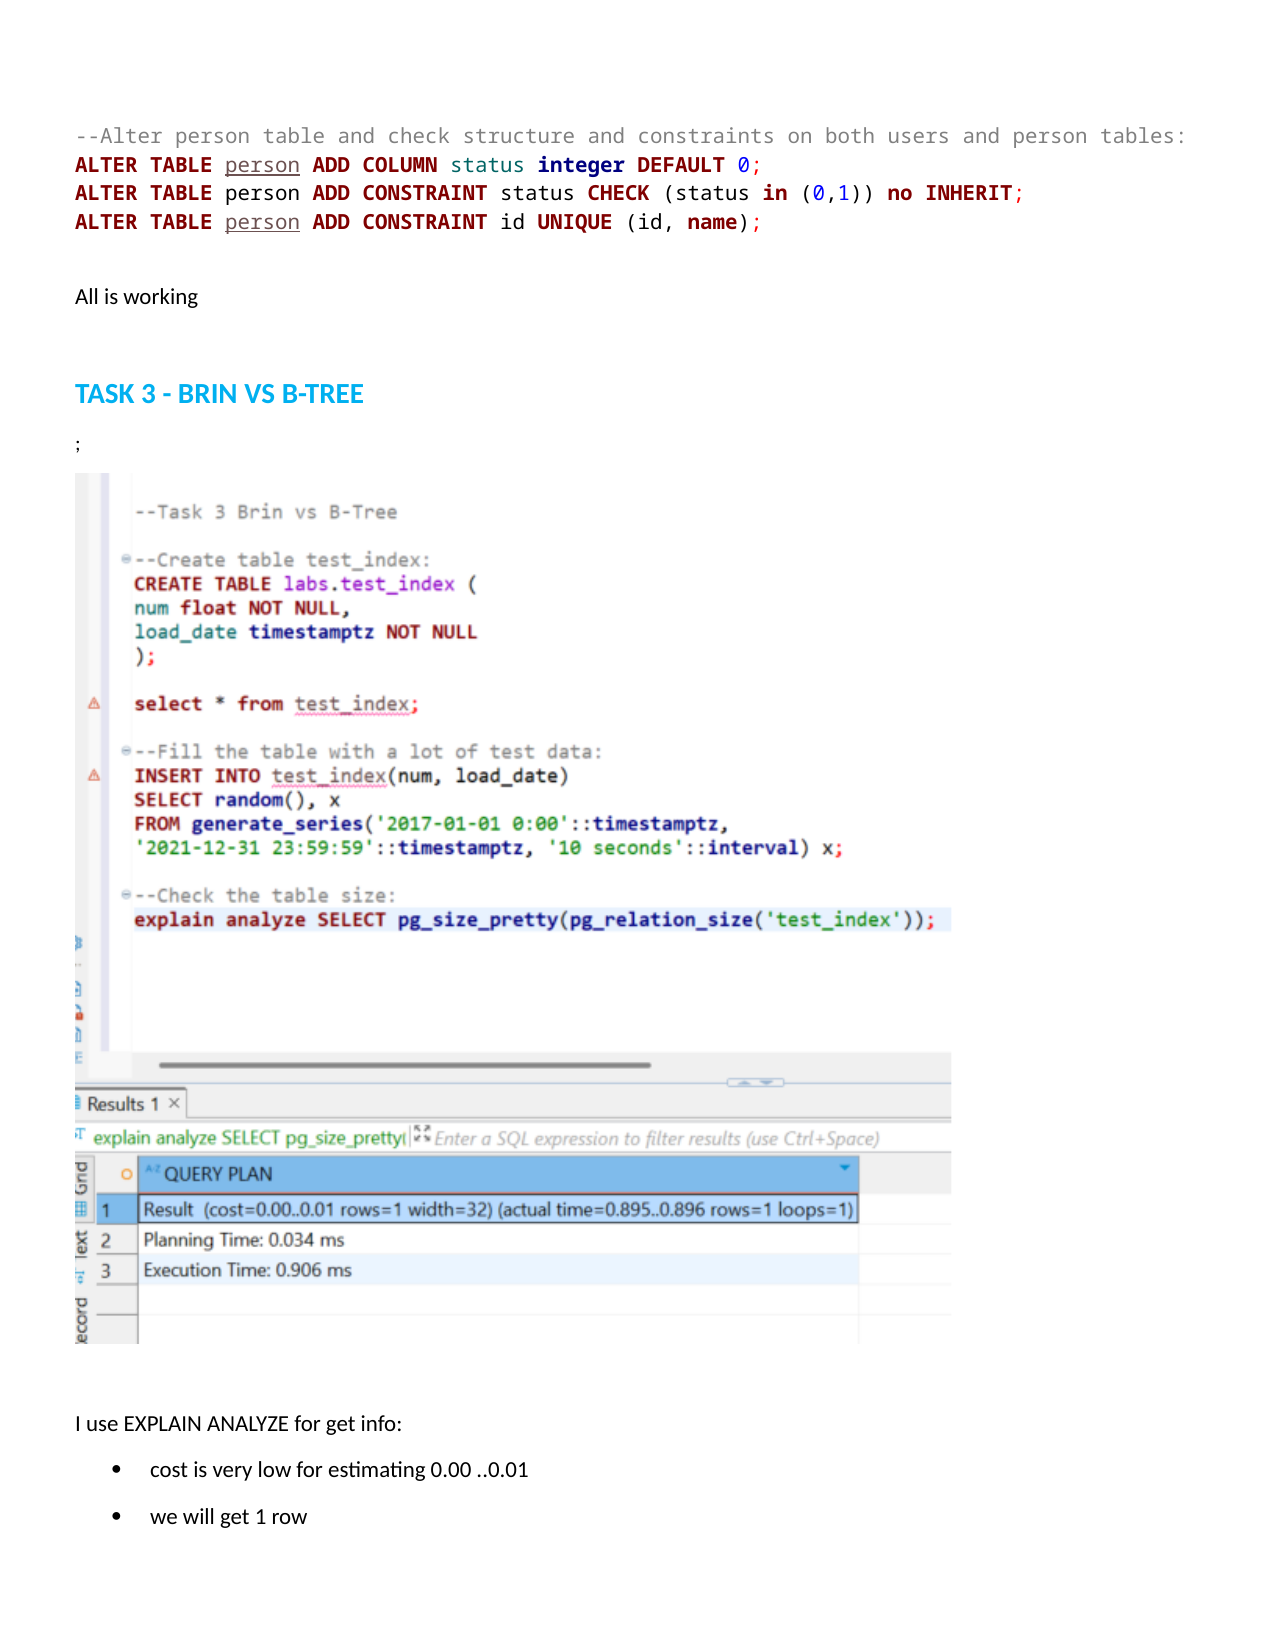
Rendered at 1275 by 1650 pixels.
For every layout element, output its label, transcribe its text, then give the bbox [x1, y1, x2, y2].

text ALTER TABLE person ADD COLUMN status integer DEFAULT 0; [75, 150, 1200, 178]
text ALTER TABLE person ADD CONSTRAINT status CHECK (status in (0,1)) no INHERIT; [75, 178, 1200, 207]
list we will get 1 row [112, 1502, 1200, 1530]
text ; [75, 430, 1200, 455]
text TASK 3 - BRIN VS B-TREE [75, 375, 1200, 411]
text --Alter person table and check structure and constraints on both users and person tables: [75, 122, 1200, 150]
text ALTER TABLE person ADD CONSTRAINT id UNIQUE (id, name); [75, 207, 1200, 235]
list cost is very low for estimating 0.00 ..0.01 [112, 1455, 1200, 1483]
text All is working [75, 282, 1200, 310]
text I use EXPLAIN ANALYZE for get info: [75, 1409, 1200, 1437]
